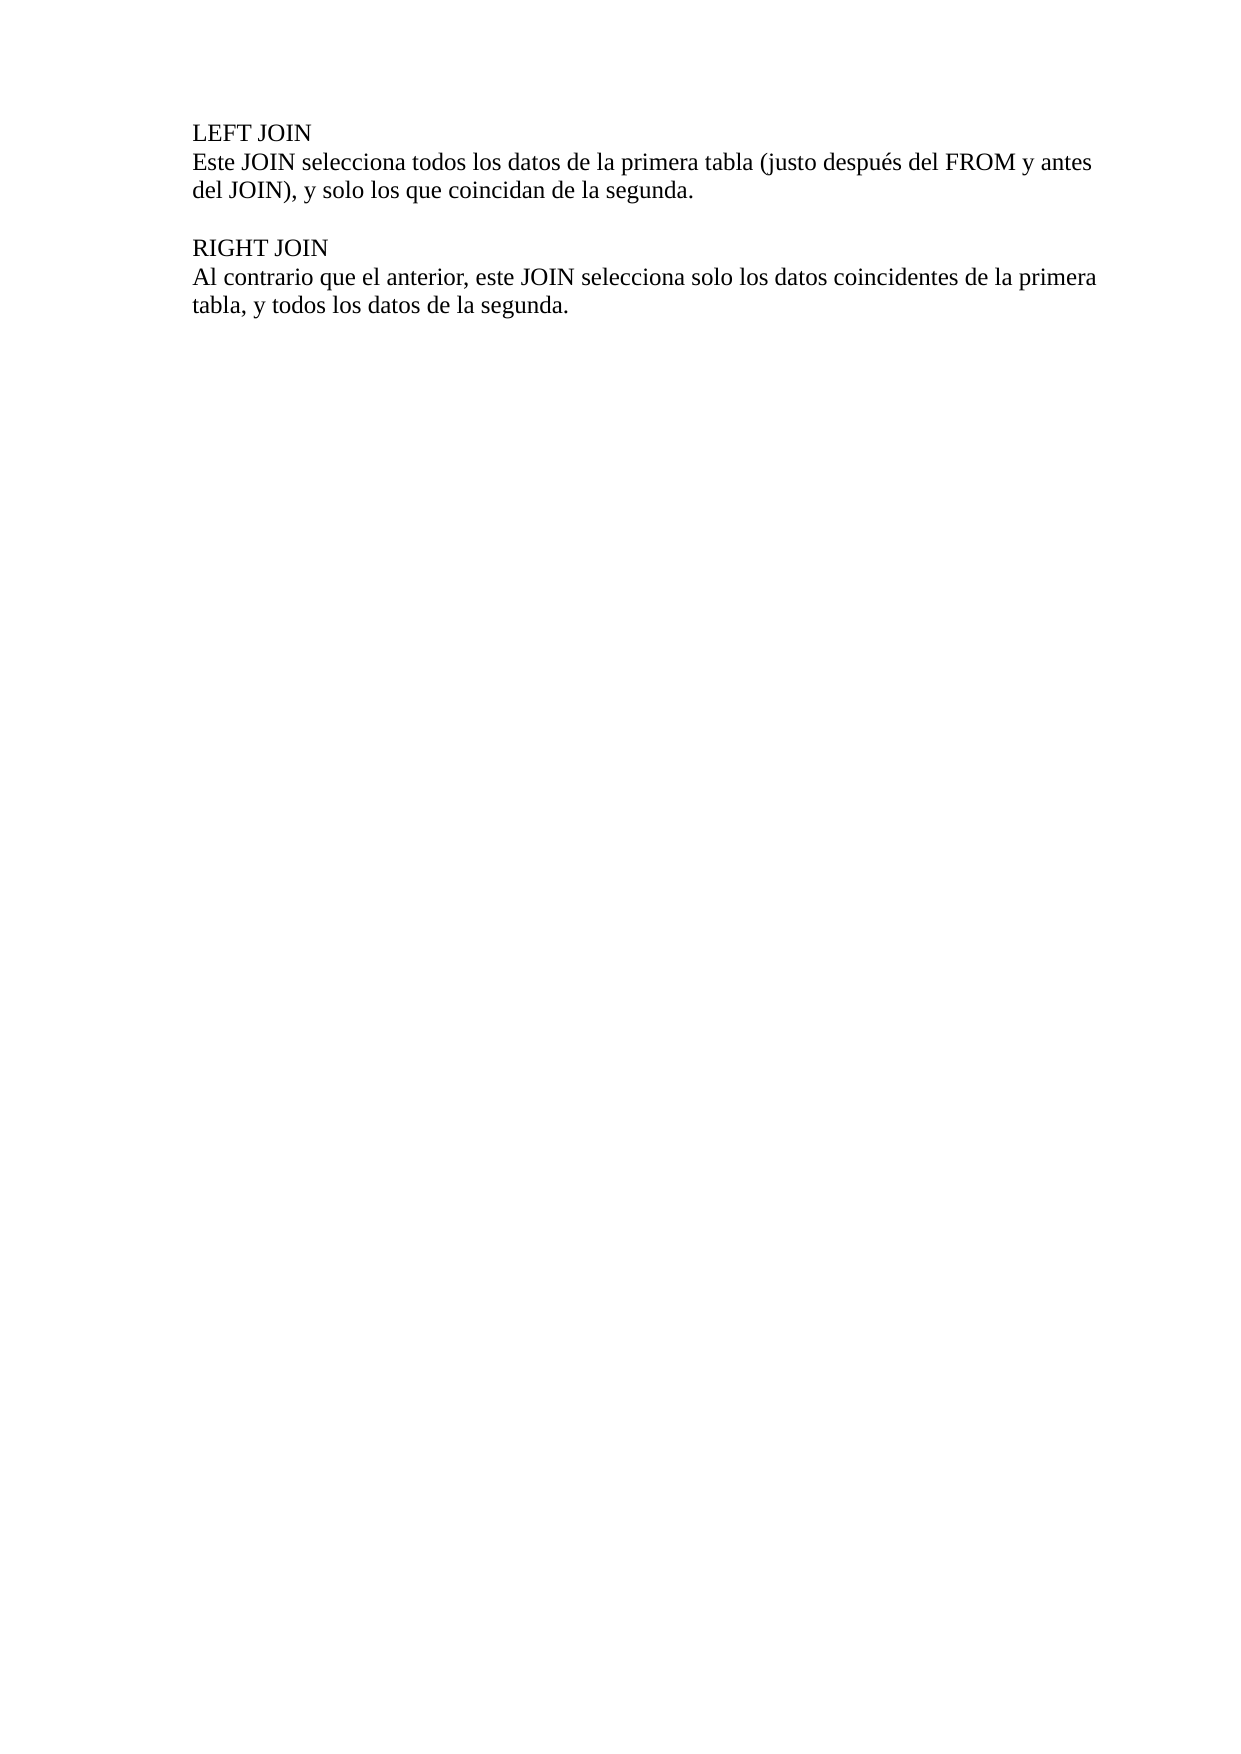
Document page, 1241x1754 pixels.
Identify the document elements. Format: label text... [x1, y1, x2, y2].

text Al contrario que el anterior, este JOIN selecciona solo los datos coincidentes de la primera tabla, y todos los datos de la segunda. [118, 262, 1122, 319]
text Este JOIN selecciona todos los datos de la primera tabla (justo después del FROM y antes del JOIN), y solo los que coincidan de la segunda. [118, 147, 1122, 204]
text RIGHT JOIN [118, 233, 1122, 262]
text LEFT JOIN [118, 118, 1122, 147]
